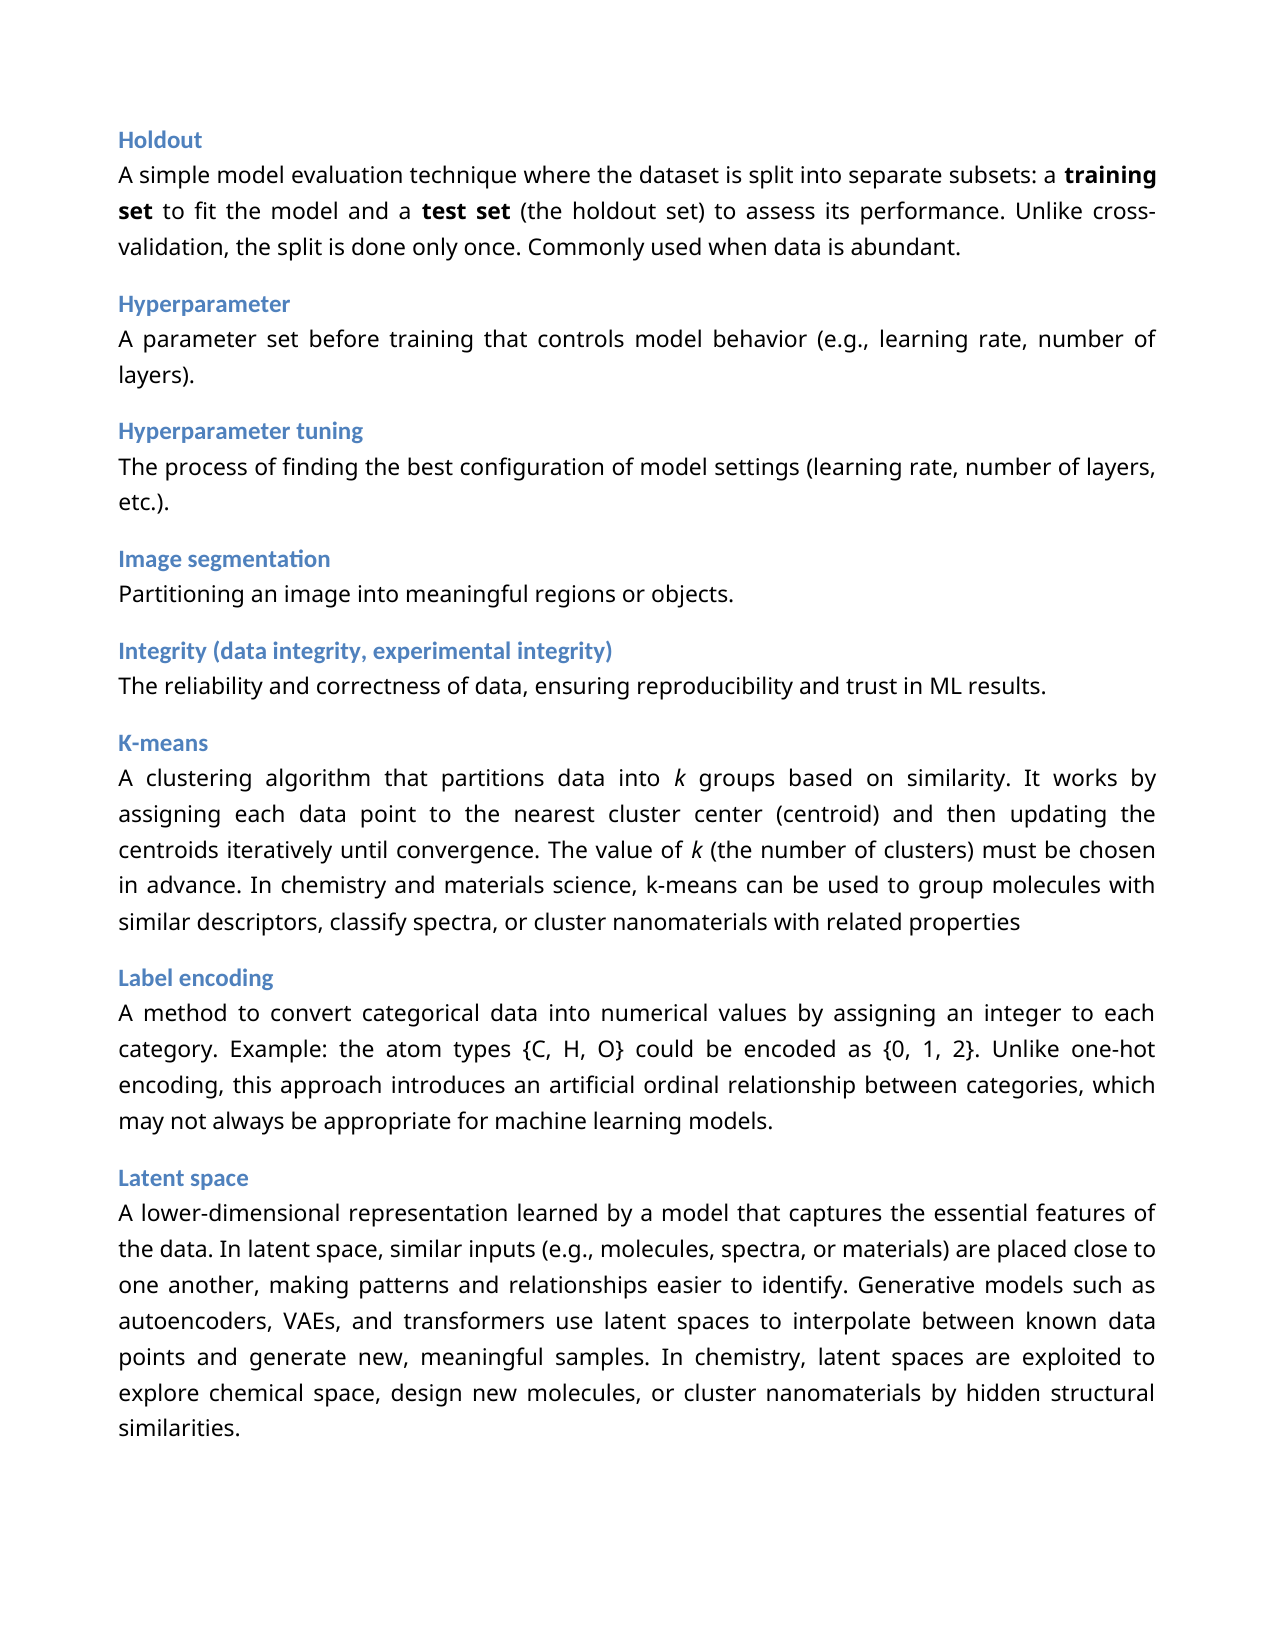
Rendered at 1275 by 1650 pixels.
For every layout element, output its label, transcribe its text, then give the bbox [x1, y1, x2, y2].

text A lower-dimensional representation learned by a model that captures the essential features of the data. In latent space, similar inputs (e.g., molecules, spectra, or materials) are placed close to one another, making patterns and relationships easier to identify. Generative models such as autoencoders, VAEs, and transformers use latent spaces to interpolate between known data points and generate new, meaningful samples. In chemistry, latent spaces are exploited to explore chemical space, design new molecules, or cluster nanomaterials by hidden structural similarities. [118, 1197, 1157, 1444]
text A parameter set before training that controls model behavior (e.g., learning rate, number of layers). [118, 323, 1157, 390]
text A clustering algorithm that partitions data into k groups based on similarity. It works by assigning each data point to the nearest cluster center (centroid) and then updating the centroids iteratively until convergence. The value of k (the number of clusters) must be chosen in advance. In chemistry and materials science, k-means can be used to group molecules with similar descriptors, classify spectra, or cluster nanomaterials with related properties [118, 762, 1157, 937]
text A method to convert categorical data into numerical values by assigning an integer to each category. Example: the atom types {C, H, O} could be encoded as {0, 1, 2}. Unlike one-hot encoding, this approach introduces an artificial ordinal relationship between categories, which may not always be appropriate for machine learning models. [118, 997, 1157, 1136]
subtitle Hyperparameter tuning [118, 415, 1157, 446]
text A simple model evaluation technique where the dataset is split into separate subsets: a training set to fit the model and a test set (the holdout set) to assess its performance. Unlike cross-validation, the split is done only once. Commonly used when data is abundant. [118, 159, 1157, 262]
subtitle K-means [118, 727, 1157, 757]
subtitle Label encoding [118, 962, 1157, 993]
text The reliability and correctness of data, ensuring reproducibility and trust in ML results. [118, 670, 1157, 701]
subtitle Latent space [118, 1162, 1157, 1192]
subtitle Holdout [118, 124, 1157, 154]
subtitle Integrity (data integrity, experimental integrity) [118, 635, 1157, 665]
subtitle Image segmentation [118, 543, 1157, 574]
text The process of finding the best configuration of model settings (learning rate, number of layers, etc.). [118, 450, 1157, 518]
subtitle Hyperparameter [118, 288, 1157, 318]
text Partitioning an image into meaningful regions or objects. [118, 578, 1157, 609]
